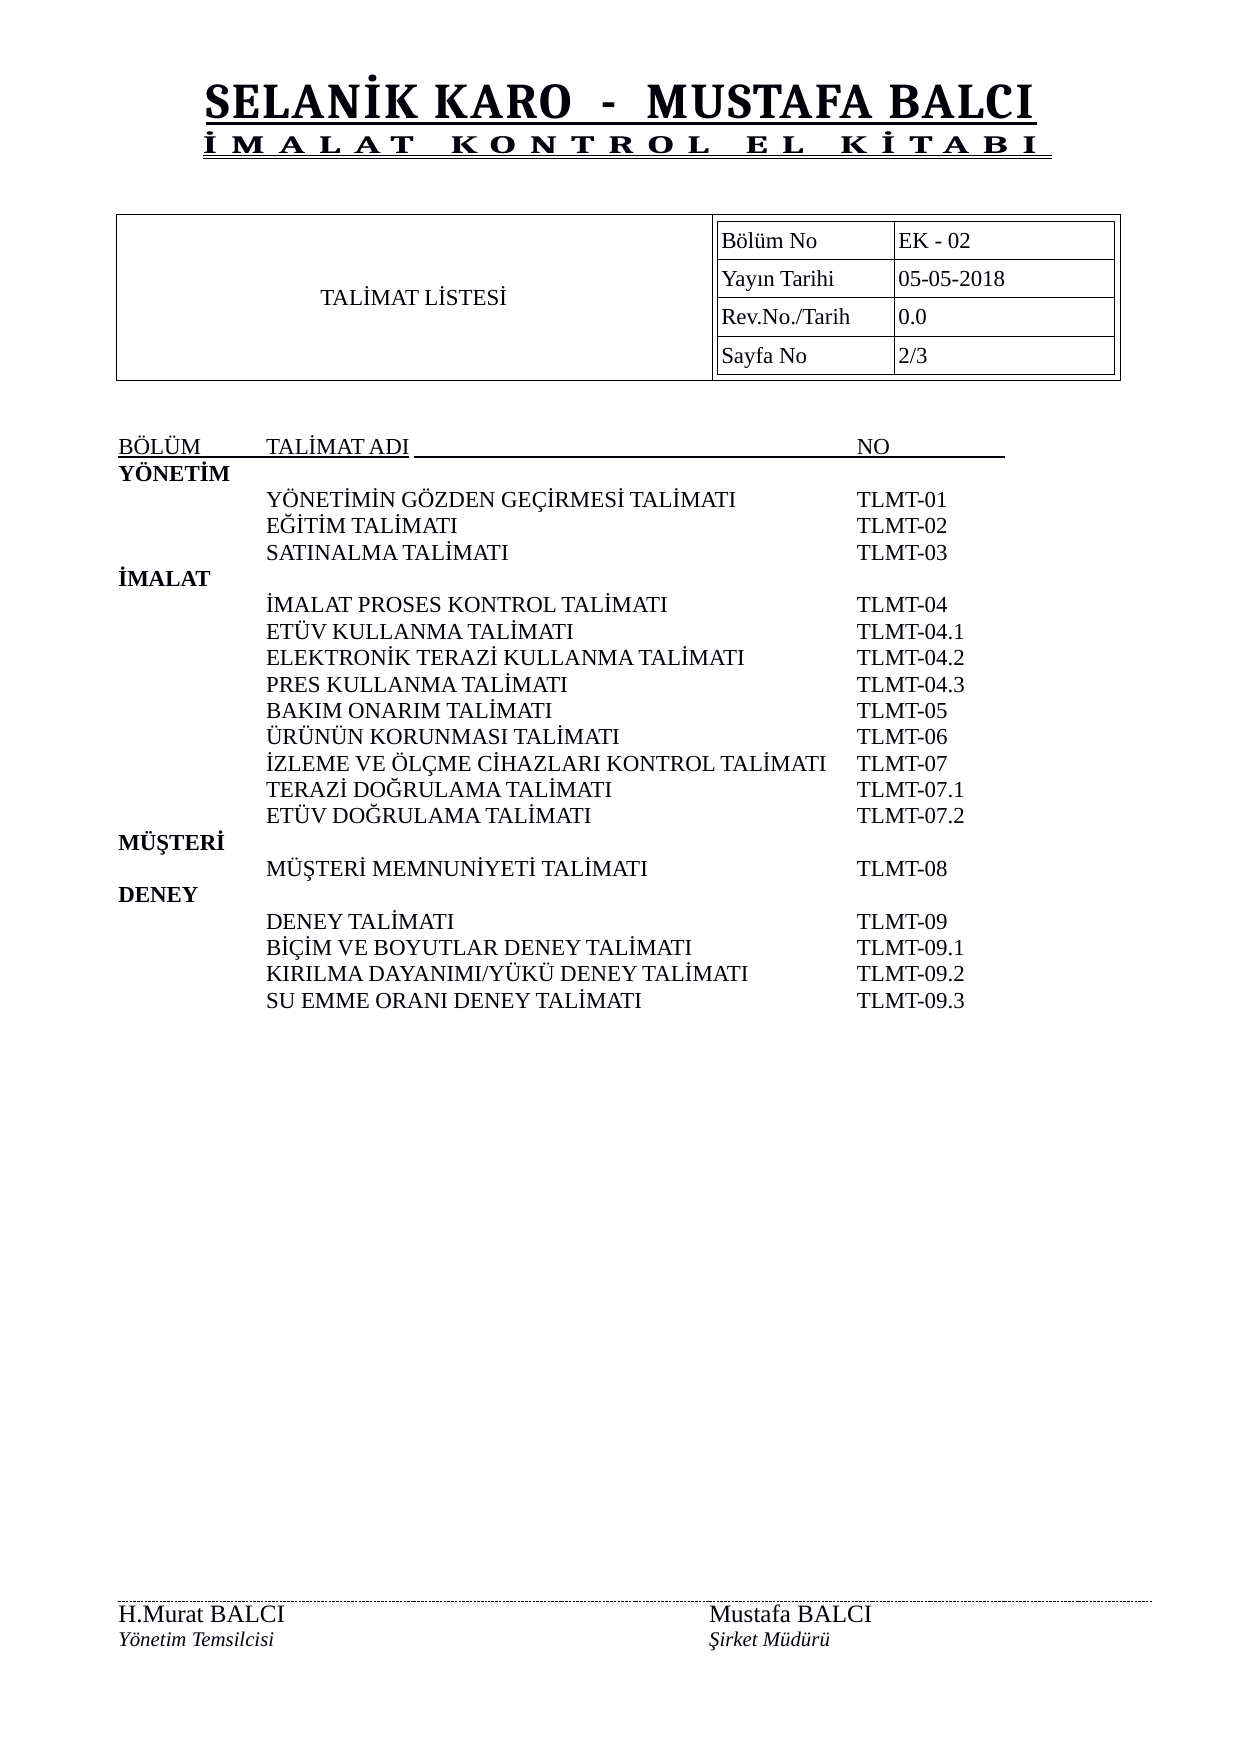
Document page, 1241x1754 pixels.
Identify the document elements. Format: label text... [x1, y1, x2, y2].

table_cell Rev.No./Tarih [718, 298, 894, 336]
table_header TALİMAT LİSTESİ [117, 215, 712, 380]
text MÜŞTERİ MEMNUNİYETİ TALİMATI TLMT-08 [118, 855, 1122, 881]
text İMALAT [118, 565, 1122, 592]
text ELEKTRONİK TERAZİ KULLANMA TALİMATI TLMT-04.2 [118, 644, 1122, 671]
text PRES KULLANMA TALİMATI TLMT-04.3 [118, 671, 1122, 697]
text MÜŞTERİ [118, 829, 1122, 855]
text KIRILMA DAYANIMI/YÜKÜ DENEY TALİMATI TLMT-09.2 [118, 961, 1122, 987]
text TERAZİ DOĞRULAMA TALİMATI TLMT-07.1 [118, 776, 1122, 802]
text SU EMME ORANI DENEY TALİMATI TLMT-09.3 [118, 987, 1122, 1013]
text İMALAT PROSES KONTROL TALİMATI TLMT-04 [118, 592, 1122, 618]
table_cell 2/3 [895, 337, 1114, 374]
table_cell Sayfa No [718, 337, 894, 374]
text ETÜV KULLANMA TALİMATI TLMT-04.1 [118, 618, 1122, 644]
text YÖNETİM [118, 460, 1122, 486]
text EĞİTİM TALİMATI TLMT-02 [118, 512, 1122, 539]
table_cell 05-05-2018 [895, 260, 1114, 297]
table_header Bölüm No [718, 222, 894, 259]
text BİÇİM VE BOYUTLAR DENEY TALİMATI TLMT-09.1 [118, 934, 1122, 961]
text BÖLÜM TALİMAT ADI NO [118, 433, 1122, 460]
table_header [713, 215, 1120, 380]
text SATINALMA TALİMATI TLMT-03 [118, 539, 1122, 565]
text DENEY TALİMATI TLMT-09 [118, 908, 1122, 934]
text DENEY [118, 881, 1122, 908]
table_header EK - 02 [895, 222, 1114, 259]
table_cell Yayın Tarihi [718, 260, 894, 297]
table_cell 0.0 [895, 298, 1114, 336]
text ÜRÜNÜN KORUNMASI TALİMATI TLMT-06 [118, 723, 1122, 750]
text ETÜV DOĞRULAMA TALİMATI TLMT-07.2 [118, 802, 1122, 829]
text BAKIM ONARIM TALİMATI TLMT-05 [118, 697, 1122, 723]
text YÖNETİMİN GÖZDEN GEÇİRMESİ TALİMATI TLMT-01 [118, 486, 1122, 512]
text İZLEME VE ÖLÇME CİHAZLARI KONTROL TALİMATI TLMT-07 [118, 750, 1122, 776]
